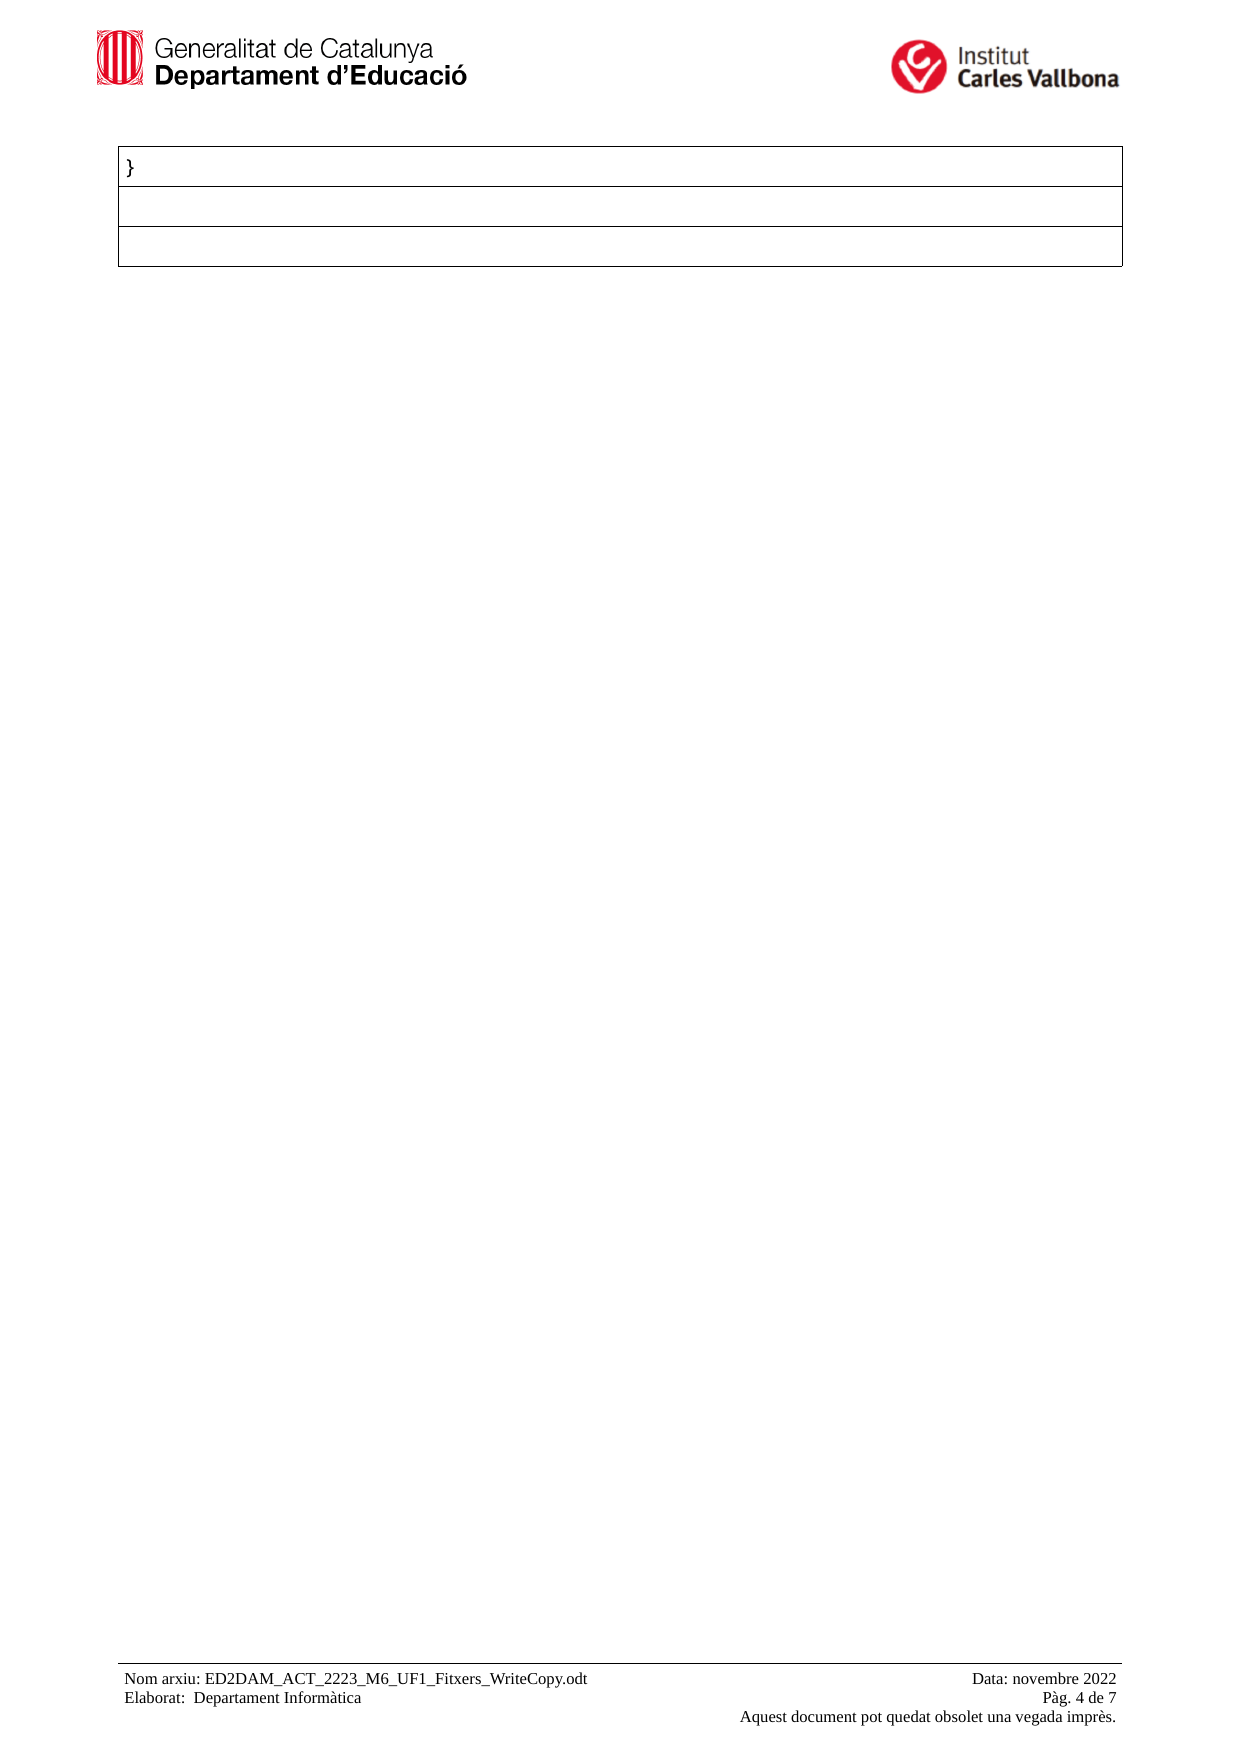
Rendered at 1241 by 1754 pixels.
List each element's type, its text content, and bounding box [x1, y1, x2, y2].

table_cell [119, 187, 1122, 226]
picture [97, 29, 494, 92]
table_cell } [119, 147, 1122, 186]
table_cell [119, 227, 1122, 266]
picture [889, 37, 1130, 96]
